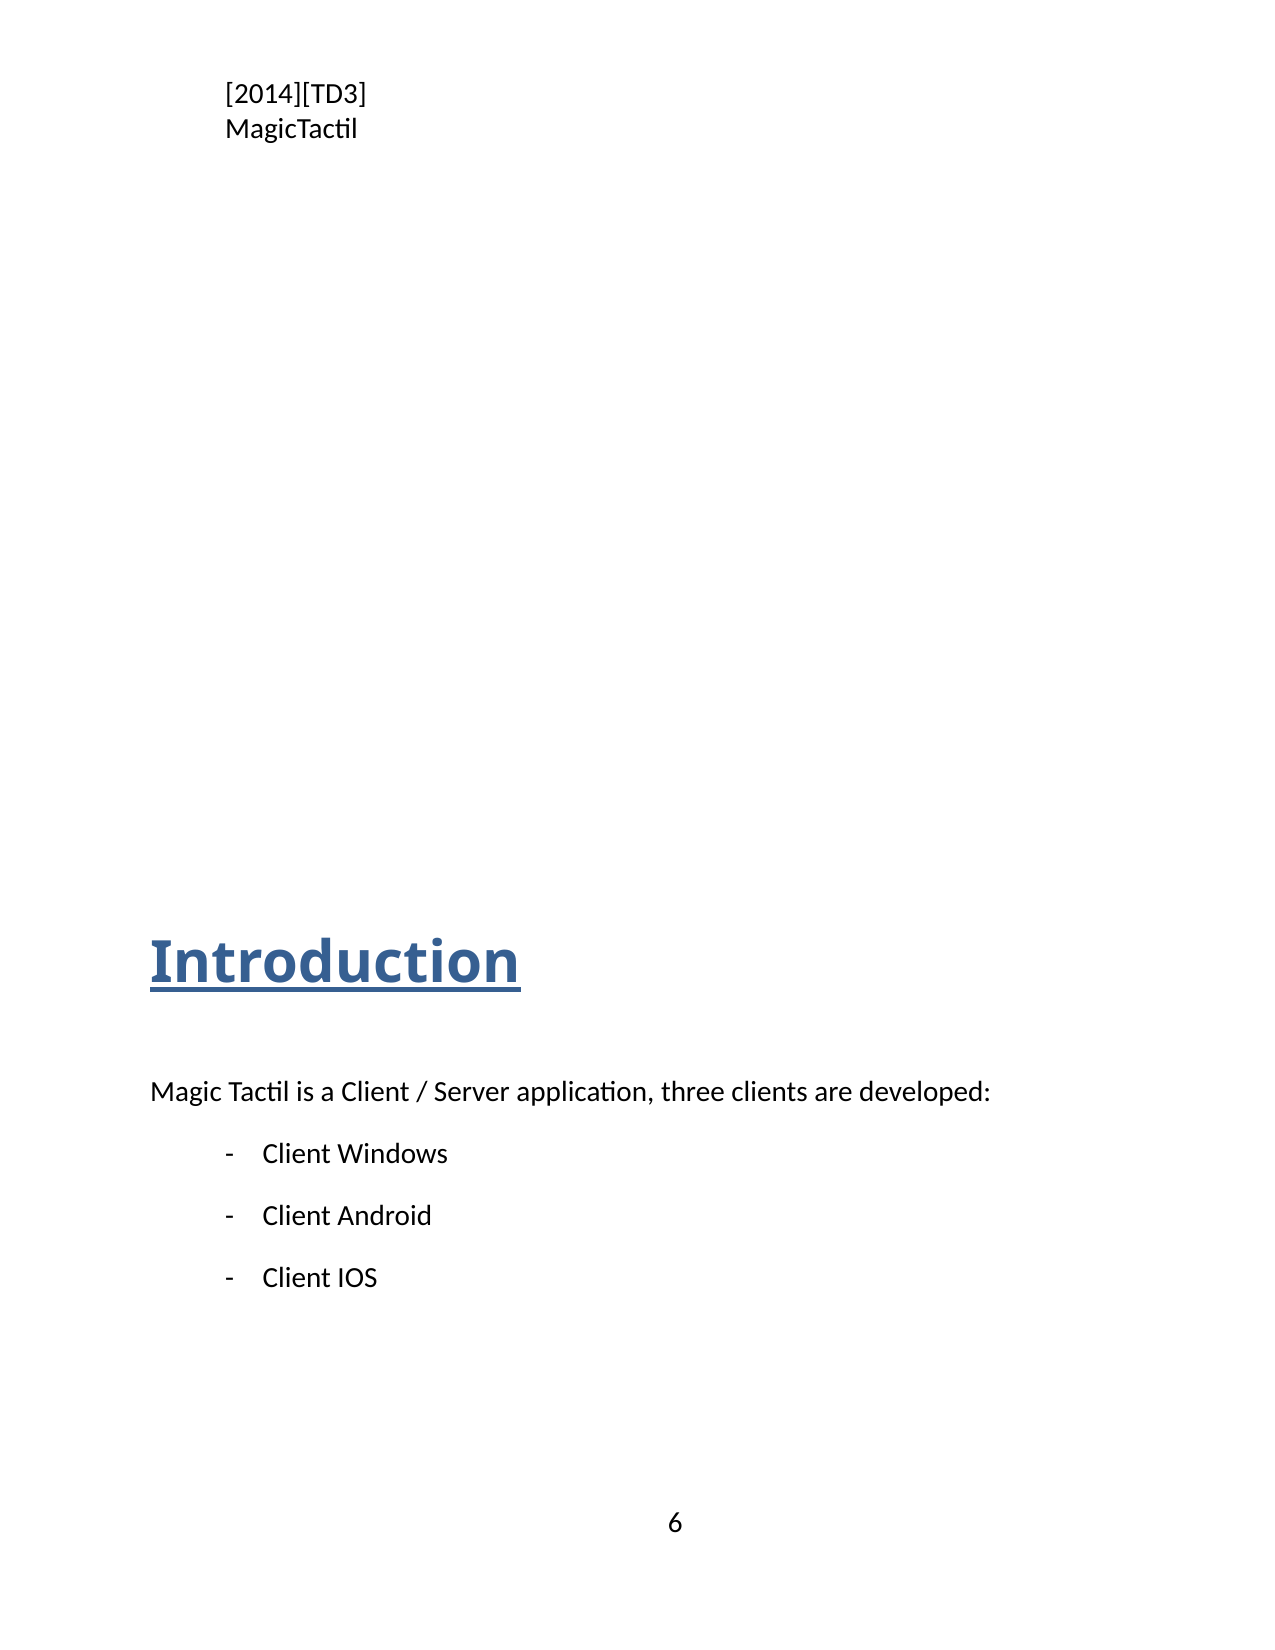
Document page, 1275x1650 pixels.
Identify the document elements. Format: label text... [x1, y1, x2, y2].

text Magic Tactil is a Client / Server application, three clients are developed: [150, 1073, 1125, 1109]
list Client Android [225, 1197, 1125, 1233]
list Client IOS [225, 1259, 1125, 1294]
subtitle Introduction [150, 920, 1125, 1000]
list Client Windows [225, 1135, 1125, 1171]
